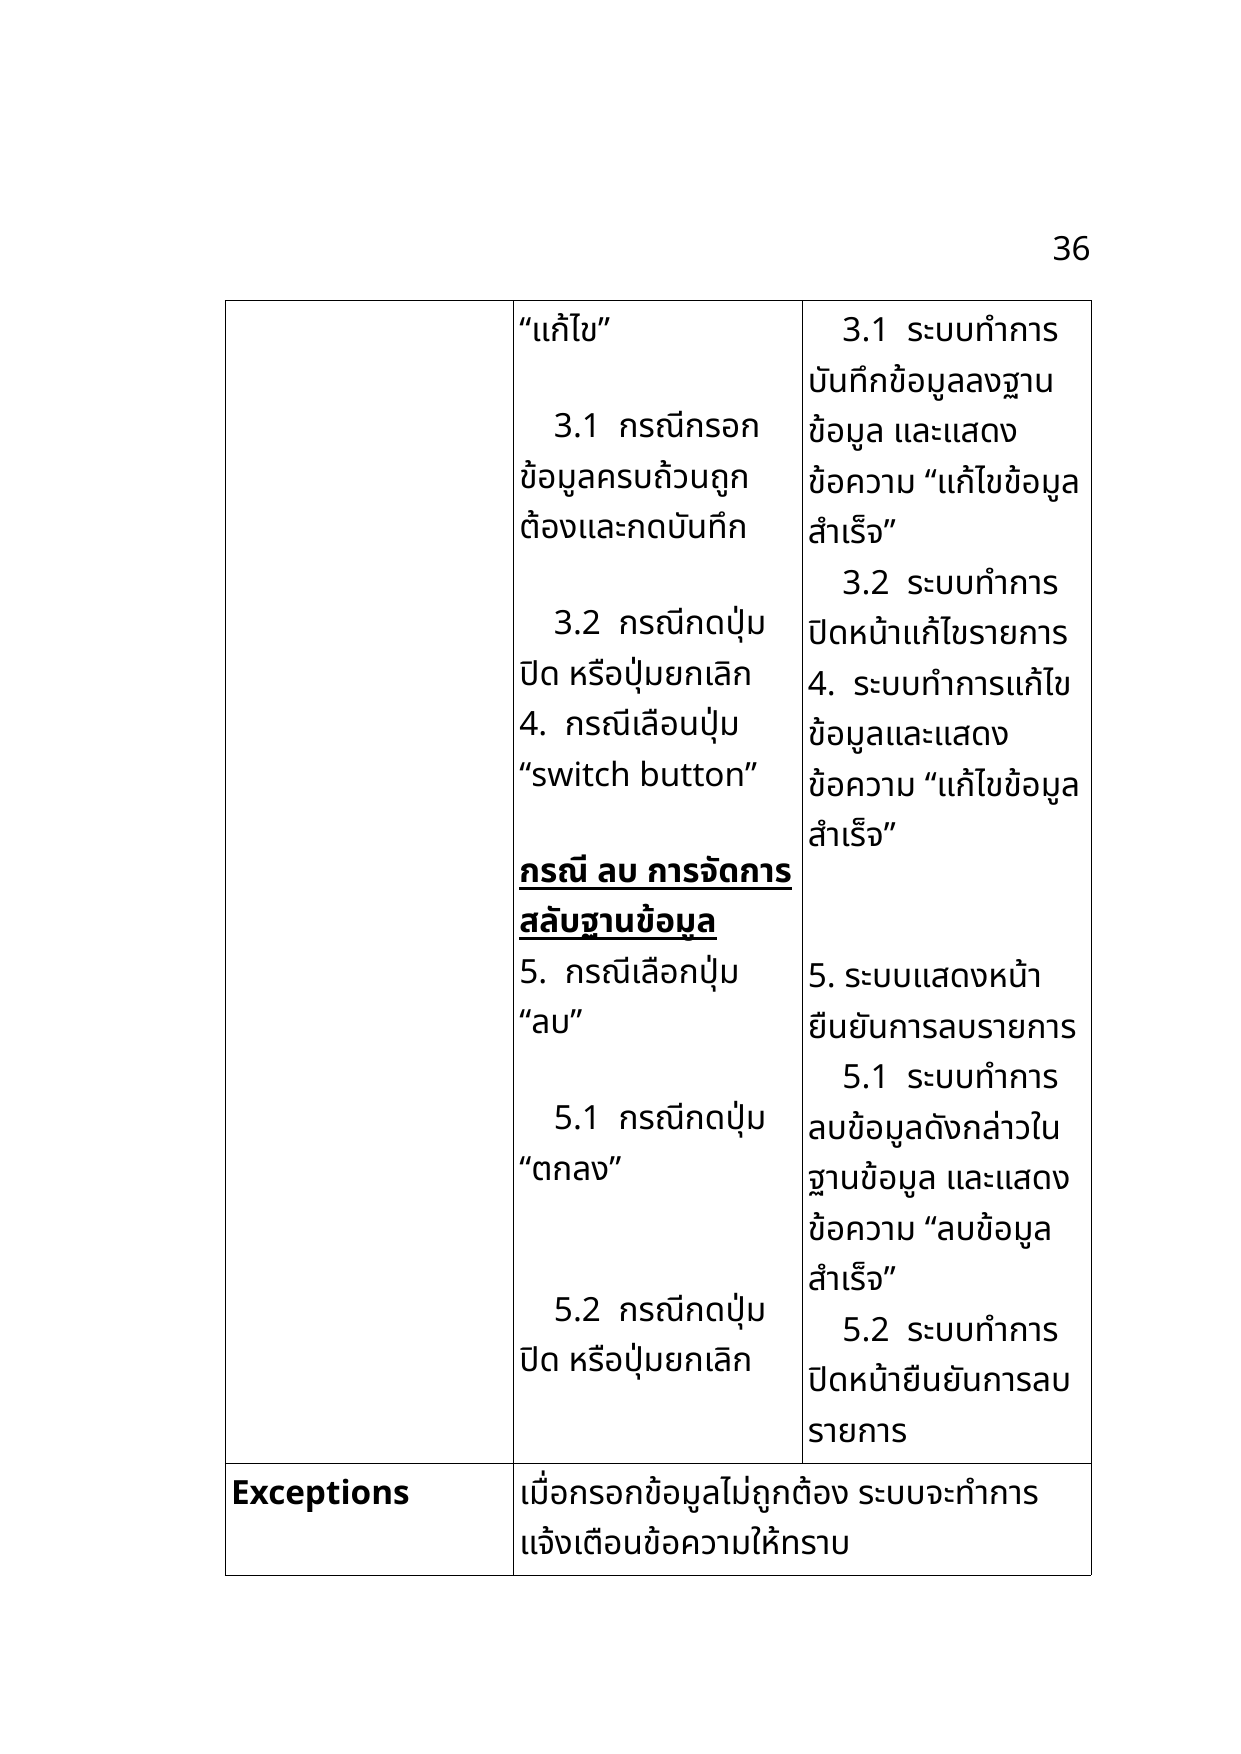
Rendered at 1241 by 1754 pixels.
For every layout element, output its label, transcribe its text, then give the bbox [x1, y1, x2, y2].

table_cell “แก้ไข” 3.1 กรณีกรอกข้อมูลครบถ้วนถูกต้องและกดบันทึก 3.2 กรณีกดปุ่มปิด หรือปุ่มยกเลิก 4. กรณีเลือนปุ่ม “switch button” กรณี ลบ การจัดการสลับฐานข้อมูล 5. กรณีเลือกปุ่ม “ลบ” 5.1 กรณีกดปุ่ม “ตกลง” 5.2 กรณีกดปุ่มปิด หรือปุ่มยกเลิก [514, 301, 802, 1463]
table_cell 3.1 ระบบทำการบันทึกข้อมูลลงฐานข้อมูล และแสดงข้อความ “แก้ไขข้อมูลสำเร็จ” 3.2 ระบบทำการปิดหน้าแก้ไขรายการ 4. ระบบทำการแก้ไขข้อมูลและแสดงข้อความ “แก้ไขข้อมูลสำเร็จ” 5. ระบบแสดงหน้ายืนยันการลบรายการ 5.1 ระบบทำการลบข้อมูลดังกล่าวในฐานข้อมูล และแสดงข้อความ “ลบข้อมูลสำเร็จ” 5.2 ระบบทำการปิดหน้ายืนยันการลบรายการ [803, 301, 1091, 1463]
table_cell [226, 301, 513, 1463]
table_cell Exceptions [226, 1464, 513, 1575]
table_cell เมื่อกรอกข้อมูลไม่ถูกต้อง ระบบจะทำการแจ้งเตือนข้อความให้ทราบ [514, 1464, 1091, 1575]
